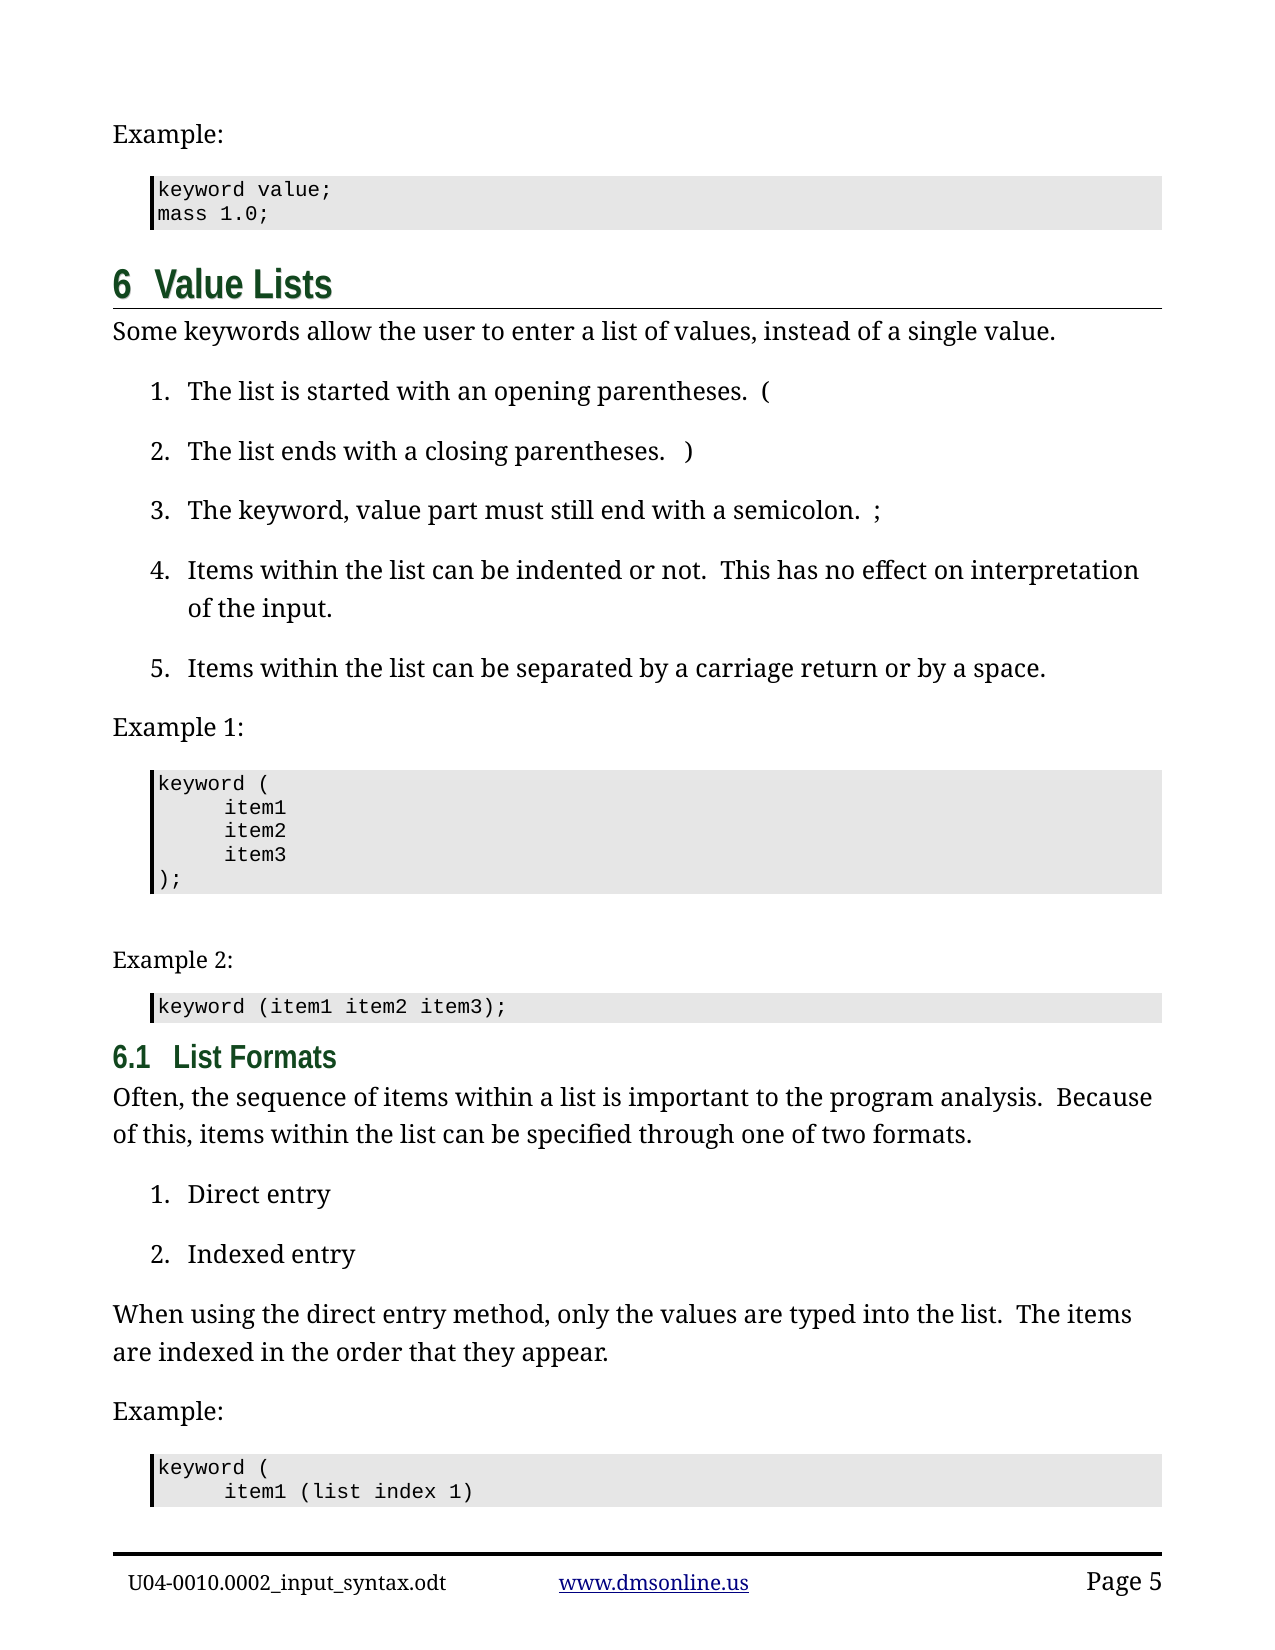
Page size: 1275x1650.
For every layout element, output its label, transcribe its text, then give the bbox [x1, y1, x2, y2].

list The list is started with an opening parentheses. ( [150, 373, 1162, 407]
text keyword ( [154, 770, 1162, 797]
list Items within the list can be indented or not. This has no effect on interpretation of the input. [150, 553, 1162, 624]
text Example 1: [112, 710, 1162, 744]
text When using the direct entry method, only the values are typed into the list. The items are indexed in the order that they appear. [112, 1297, 1162, 1368]
text item1 (list index 1) [154, 1481, 1162, 1507]
text Some keywords allow the user to enter a list of values, instead of a single value. [112, 313, 1162, 347]
list Indexed entry [150, 1237, 1162, 1271]
text Example: [112, 1394, 1162, 1428]
list Direct entry [150, 1177, 1162, 1211]
text ); [154, 868, 1162, 894]
list The keyword, value part must still end with a semicolon. ; [150, 493, 1162, 527]
text Example 2: [112, 944, 1162, 975]
text keyword ( [154, 1454, 1162, 1481]
text mass 1.0; [154, 203, 1162, 230]
subtitle List Formats [112, 1038, 1162, 1076]
text keyword value; [154, 176, 1162, 203]
text item1 [154, 797, 1162, 820]
text keyword (item1 item2 item3); [154, 993, 1162, 1023]
text item3 [154, 844, 1162, 868]
list Items within the list can be separated by a carriage return or by a space. [150, 650, 1162, 684]
subtitle Value Lists [112, 260, 1162, 309]
text Example: [112, 117, 1162, 151]
text item2 [154, 820, 1162, 844]
list The list ends with a closing parentheses. ) [150, 433, 1162, 467]
text Often, the sequence of items within a list is important to the program analysis. Because of this, items within the list can be specified through one of two formats. [112, 1080, 1162, 1151]
